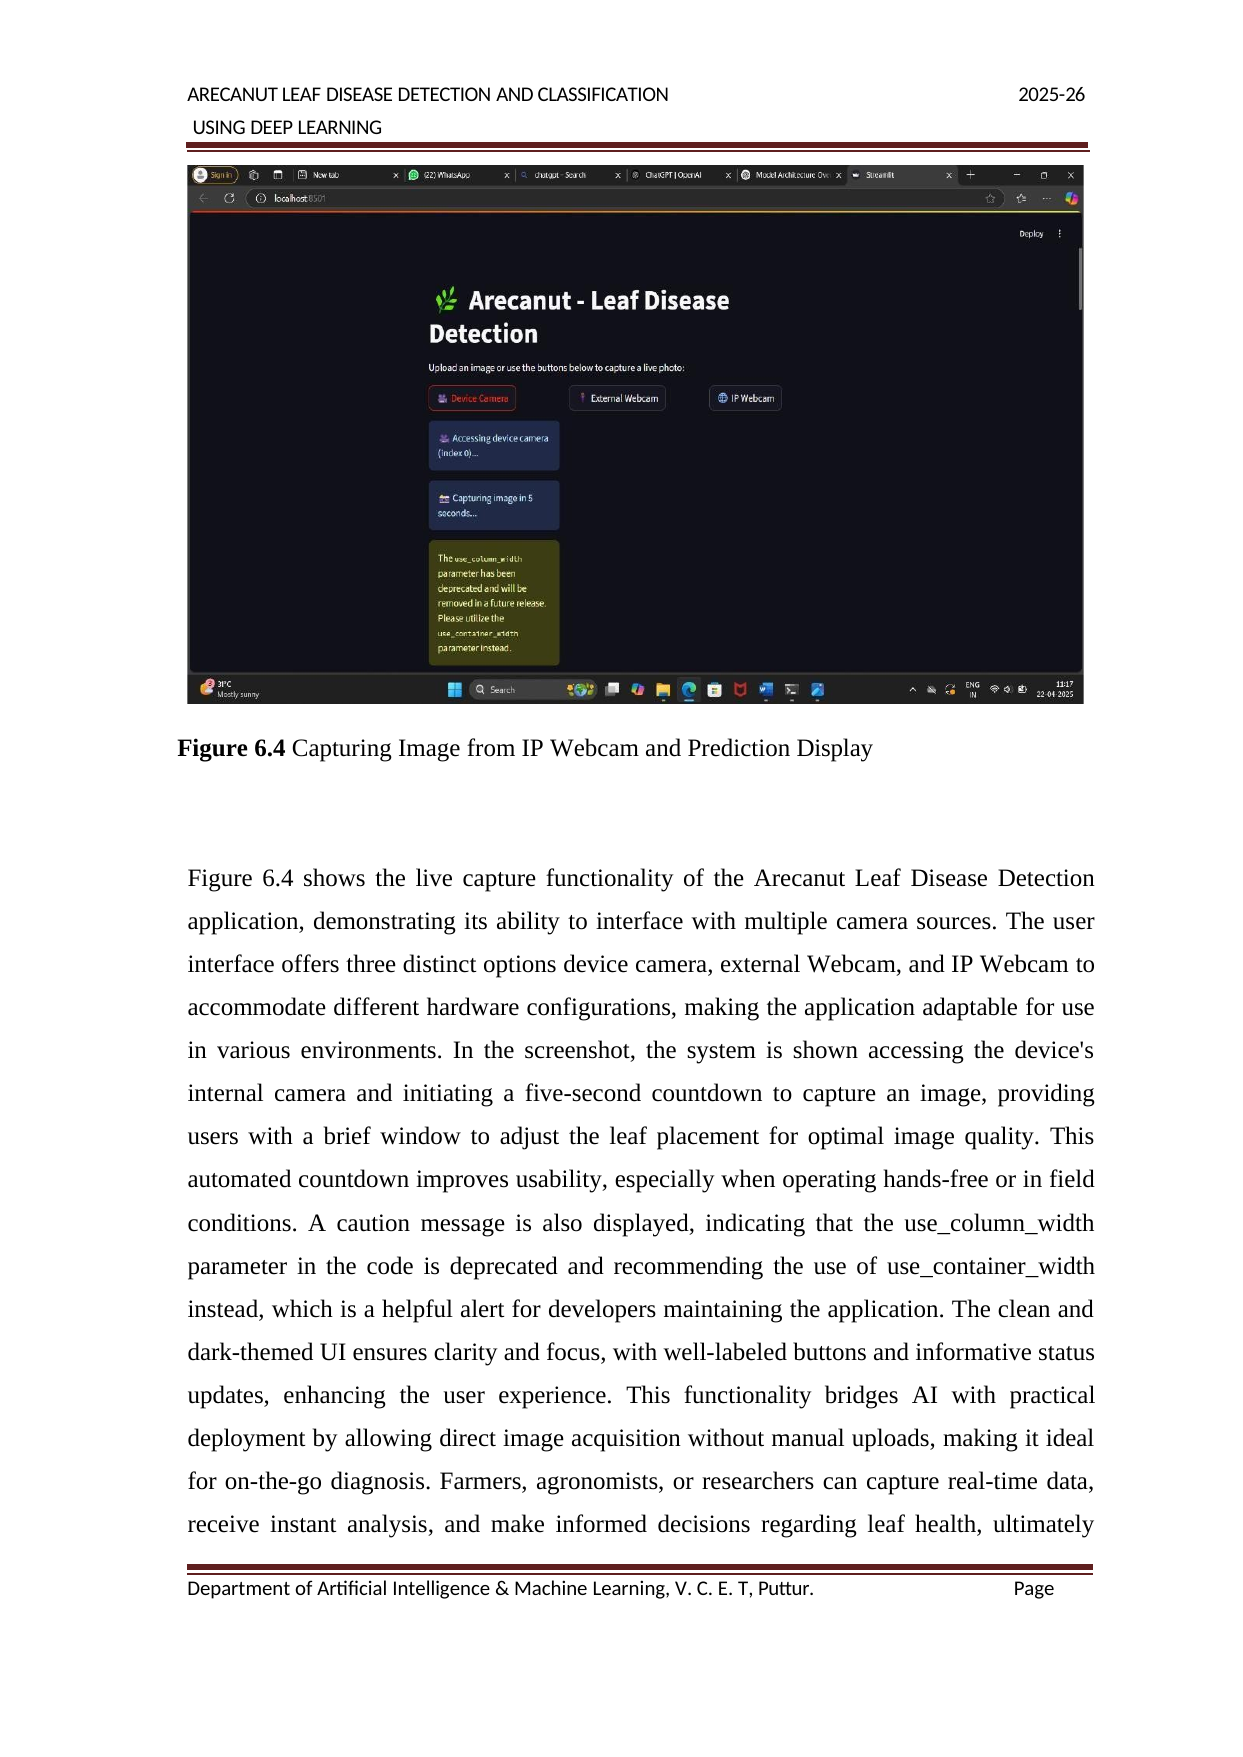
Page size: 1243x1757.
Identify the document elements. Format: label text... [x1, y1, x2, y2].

text Figure 6.4 shows the live capture functionality of the Arecanut Leaf Disease Detection application, demonstrating its ability to interface with multiple camera sources. The user interface offers three distinct options device camera, external Webcam, and IP Webcam to accommodate different hardware configurations, making the application adaptable for use in various environments. In the screenshot, the system is shown accessing the device's internal camera and initiating a five-second countdown to capture an image, providing users with a brief window to adjust the leaf placement for optimal image quality. This automated countdown improves usability, especially when operating hands-free or in field conditions. A caution message is also displayed, indicating that the use_column_width parameter in the code is deprecated and recommending the use of use_container_width instead, which is a helpful alert for developers maintaining the application. The clean and dark-themed UI ensures clarity and focus, with well-labeled buttons and informative status updates, enhancing the user experience. This functionality bridges AI with practical deployment by allowing direct image acquisition without manual uploads, making it ideal for on-the-go diagnosis. Farmers, agronomists, or researchers can capture real-time data, receive instant analysis, and make informed decisions regarding leaf health, ultimately [187, 863, 1096, 1538]
text Figure 6.4 Capturing Image from IP Webcam and Prediction Display [177, 733, 1120, 762]
picture [187, 165, 1084, 704]
